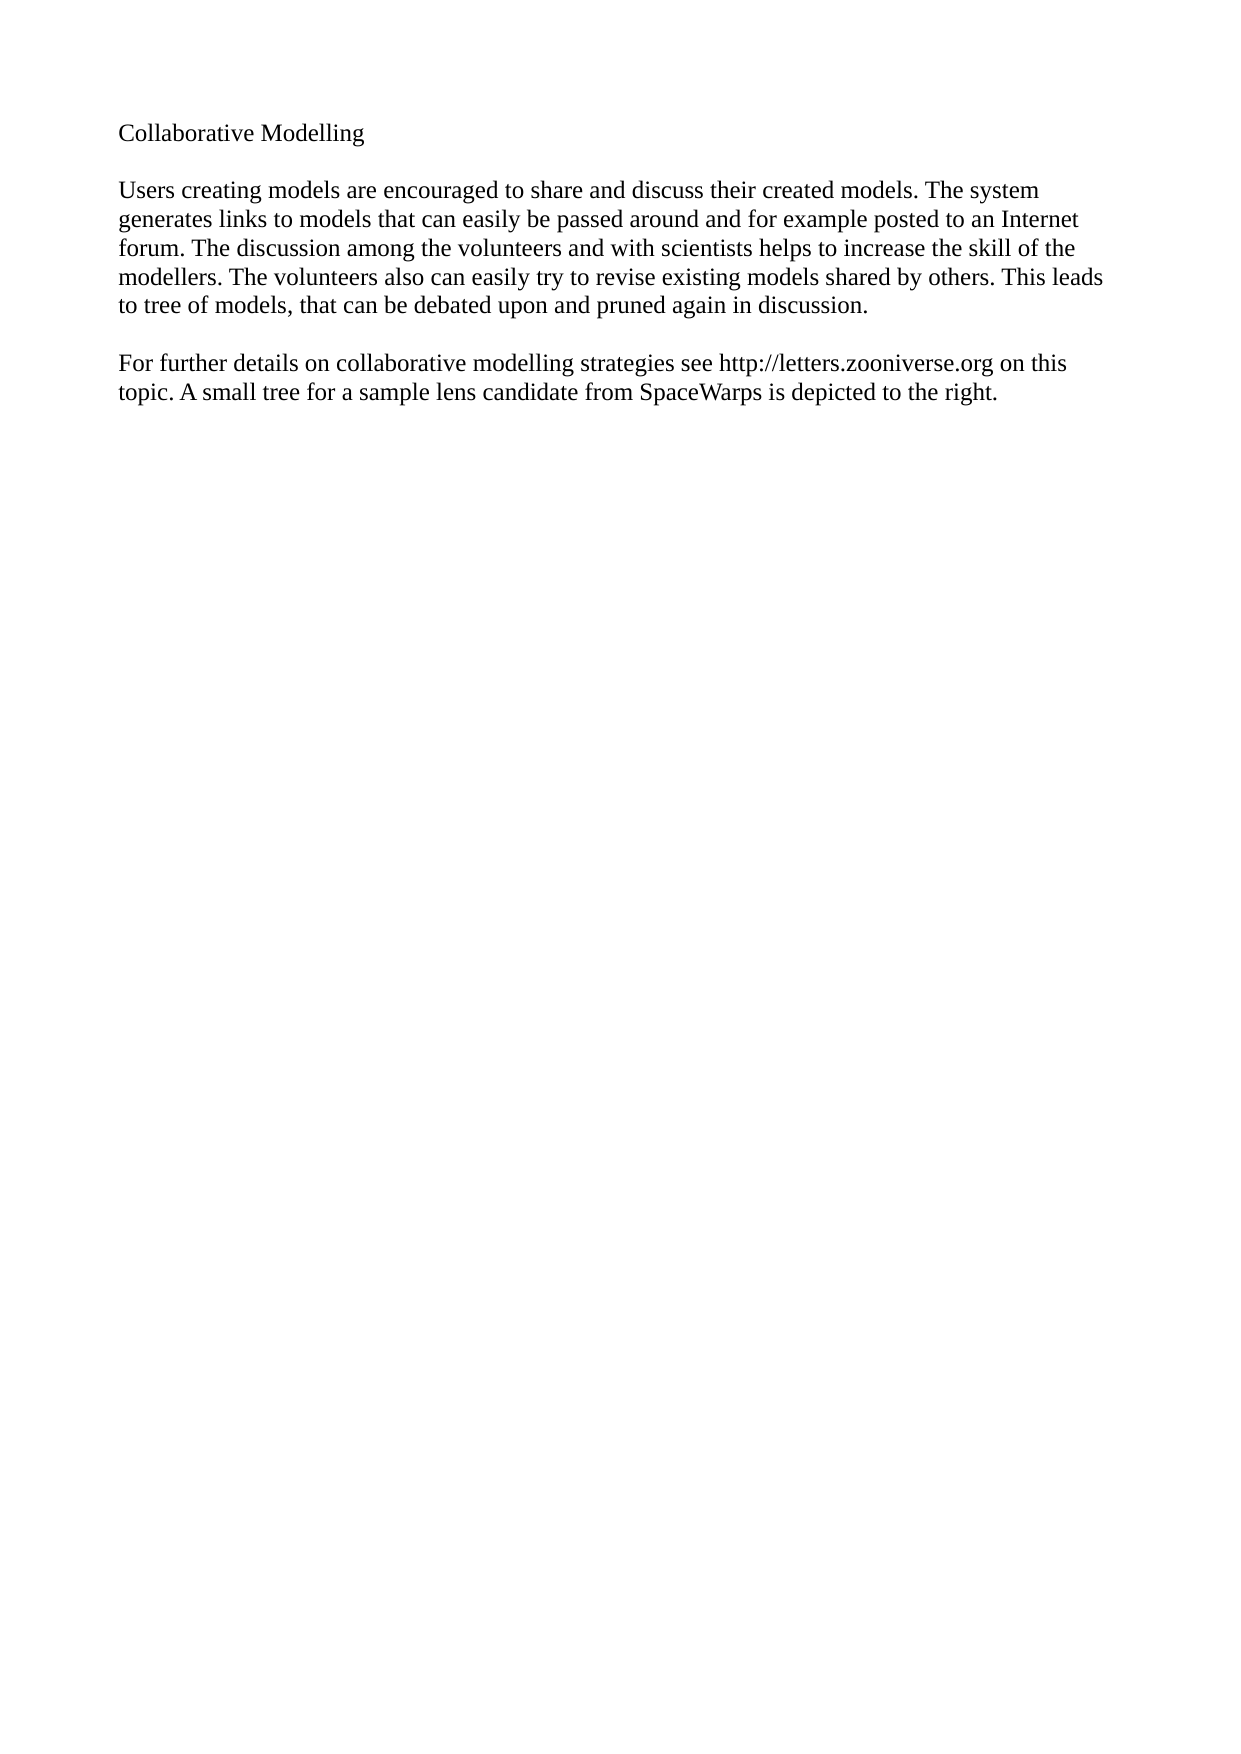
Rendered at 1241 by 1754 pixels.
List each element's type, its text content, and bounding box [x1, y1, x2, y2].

text Collaborative Modelling [118, 118, 1122, 147]
text Users creating models are encouraged to share and discuss their created models. The system generates links to models that can easily be passed around and for example posted to an Internet forum. The discussion among the volunteers and with scientists helps to increase the skill of the modellers. The volunteers also can easily try to revise existing models shared by others. This leads to tree of models, that can be debated upon and pruned again in discussion. [118, 176, 1122, 319]
text For further details on collaborative modelling strategies see http://letters.zooniverse.org on this topic. A small tree for a sample lens candidate from SpaceWarps is depicted to the right. [118, 348, 1122, 406]
